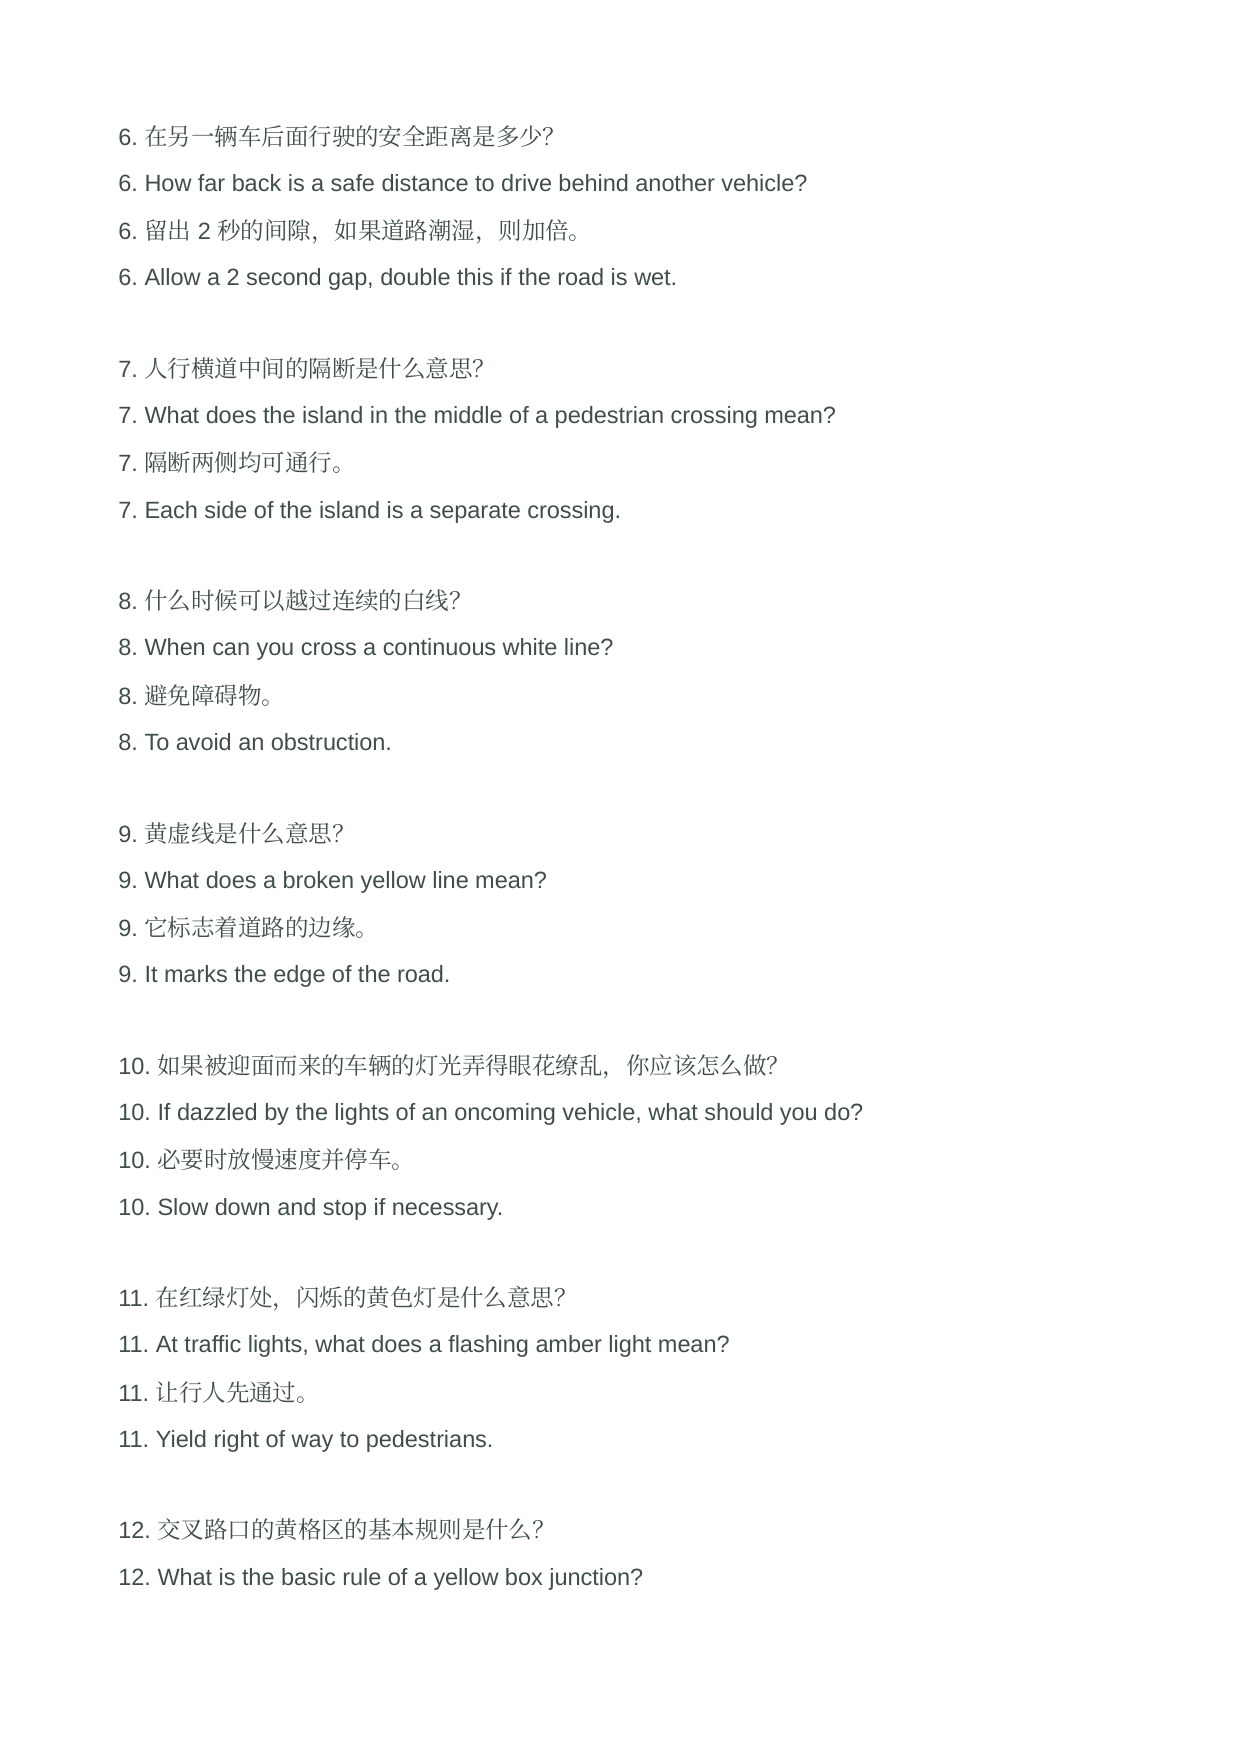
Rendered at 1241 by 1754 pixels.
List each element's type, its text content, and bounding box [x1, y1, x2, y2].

text 8. 避免障碍物。 [118, 677, 1122, 711]
text 10. 必要时放慢速度并停车。 [118, 1142, 1122, 1175]
text 12. 交叉路口的黄格区的基本规则是什么？ [118, 1512, 1122, 1546]
text 8. 什么时候可以越过连续的白线？ [118, 583, 1122, 616]
text 9. 黄虚线是什么意思？ [118, 815, 1122, 849]
text 9. It marks the edge of the road. [118, 961, 1122, 987]
text 9. 它标志着道路的边缘。 [118, 909, 1122, 943]
text 6. How far back is a safe distance to drive behind another vehicle? [118, 169, 1122, 196]
text 7. Each side of the island is a separate crossing. [118, 496, 1122, 523]
text 6. 留出 2 秒的间隙，如果道路潮湿，则加倍。 [118, 213, 1122, 246]
text 12. What is the basic rule of a yellow box junction? [118, 1563, 1122, 1590]
text 7. 人行横道中间的隔断是什么意思？ [118, 350, 1122, 384]
text 8. To avoid an obstruction. [118, 728, 1122, 755]
text 7. What does the island in the middle of a pedestrian crossing mean? [118, 402, 1122, 428]
text 9. What does a broken yellow line mean? [118, 866, 1122, 893]
text 11. 让行人先通过。 [118, 1374, 1122, 1408]
text 11. At traffic lights, what does a flashing amber light mean? [118, 1331, 1122, 1358]
text 10. 如果被迎面而来的车辆的灯光弄得眼花缭乱，你应该怎么做？ [118, 1047, 1122, 1081]
text 6. Allow a 2 second gap, double this if the road is wet. [118, 264, 1122, 291]
text 6. 在另一辆车后面行驶的安全距离是多少？ [118, 118, 1122, 152]
text 8. When can you cross a continuous white line? [118, 634, 1122, 661]
text 11. Yield right of way to pedestrians. [118, 1425, 1122, 1452]
text 10. If dazzled by the lights of an oncoming vehicle, what should you do? [118, 1098, 1122, 1125]
text 11. 在红绿灯处，闪烁的黄色灯是什么意思？ [118, 1279, 1122, 1313]
text 7. 隔断两侧均可通行。 [118, 445, 1122, 478]
text 10. Slow down and stop if necessary. [118, 1193, 1122, 1220]
